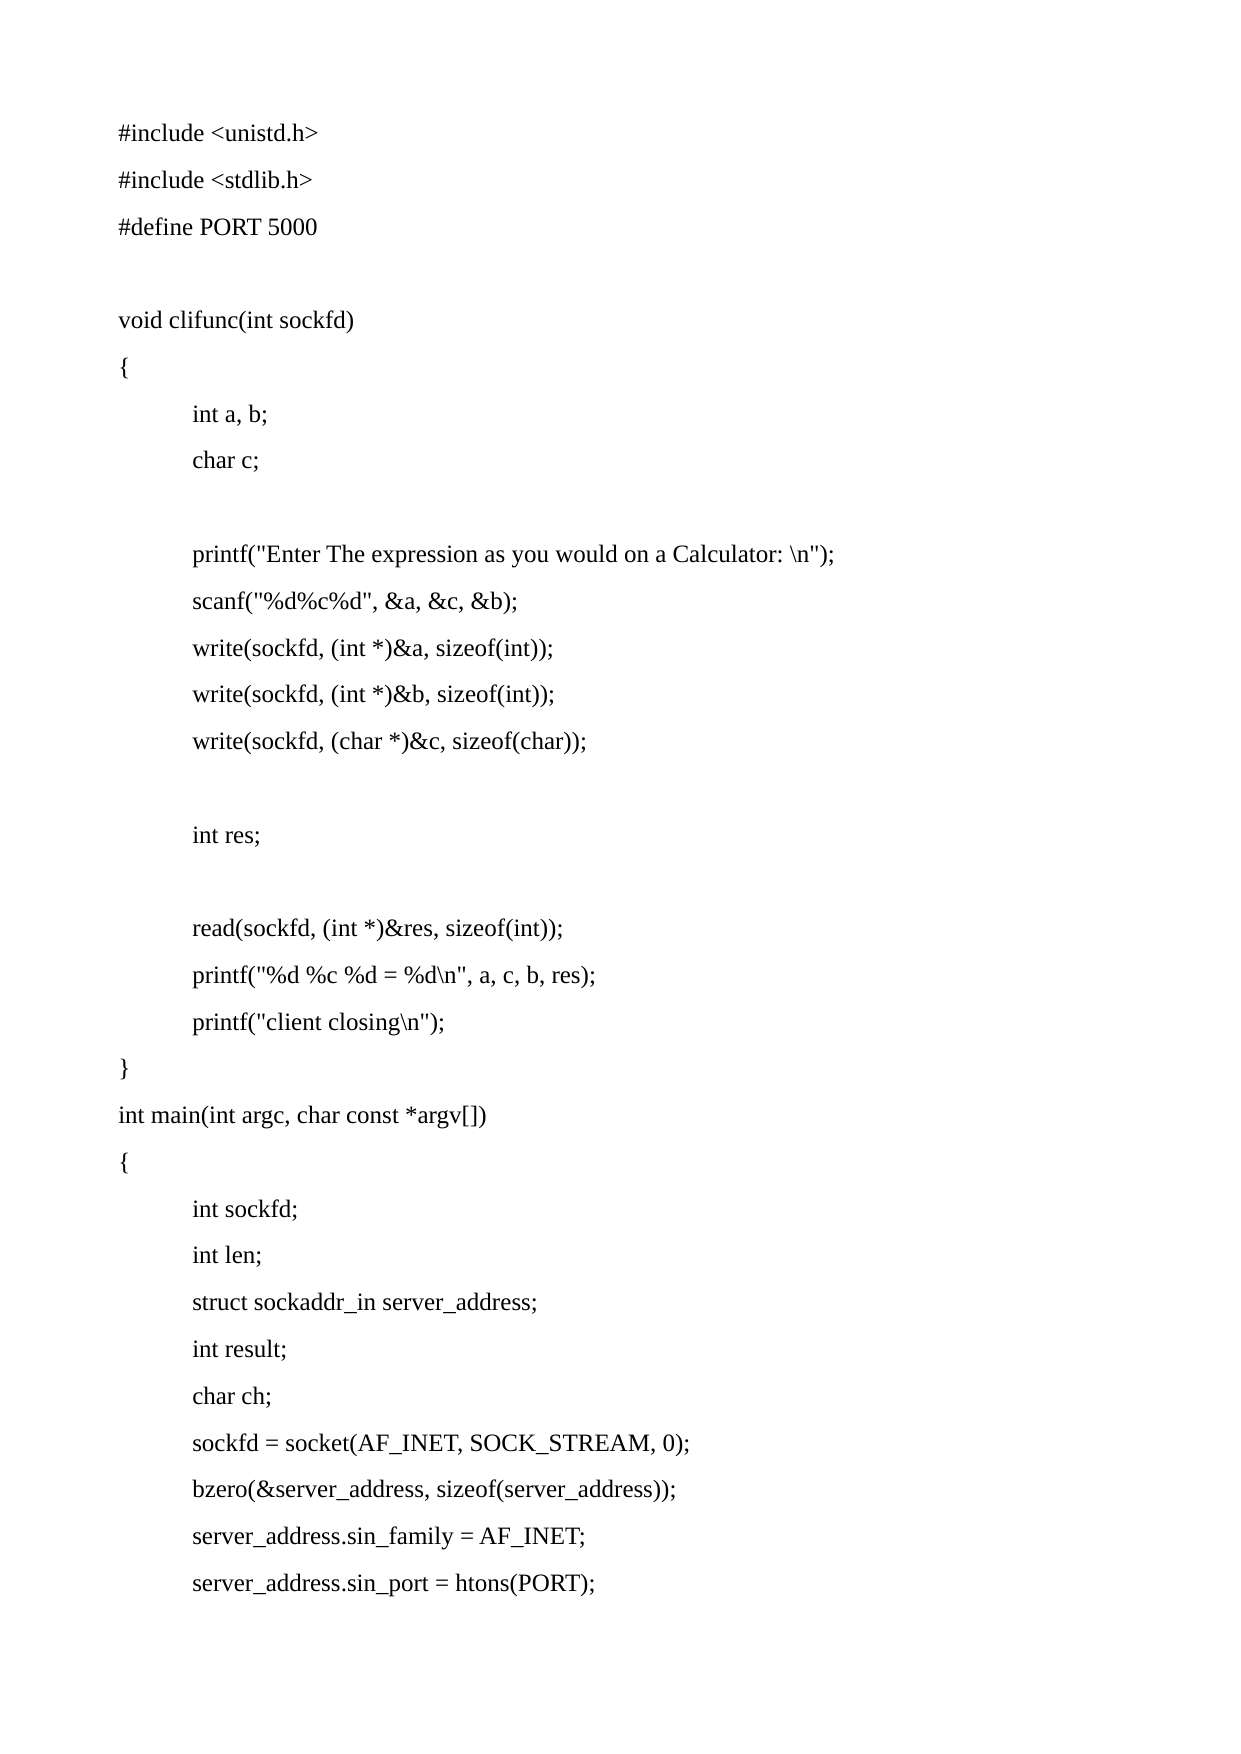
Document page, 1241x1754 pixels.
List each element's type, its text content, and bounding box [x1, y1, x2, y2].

text int a, b; [118, 399, 1122, 427]
text scanf("%d%c%d", &a, &c, &b); [118, 586, 1122, 614]
text server_address.sin_port = htons(PORT); [118, 1568, 1122, 1597]
text #include <unistd.h> [118, 118, 1122, 147]
text server_address.sin_family = AF_INET; [118, 1521, 1122, 1550]
text int main(int argc, char const *argv[]) [118, 1100, 1122, 1129]
text } [118, 1053, 1122, 1082]
text #include <stdlib.h> [118, 165, 1122, 194]
text char c; [118, 446, 1122, 474]
text { [118, 1147, 1122, 1176]
text int result; [118, 1334, 1122, 1363]
text write(sockfd, (char *)&c, sizeof(char)); [118, 726, 1122, 755]
text int len; [118, 1241, 1122, 1269]
text char ch; [118, 1381, 1122, 1410]
text #define PORT 5000 [118, 212, 1122, 240]
text printf("%d %c %d = %d\n", a, c, b, res); [118, 960, 1122, 989]
text sockfd = socket(AF_INET, SOCK_STREAM, 0); [118, 1428, 1122, 1456]
text struct sockaddr_in server_address; [118, 1287, 1122, 1316]
text printf("client closing\n"); [118, 1007, 1122, 1036]
text read(sockfd, (int *)&res, sizeof(int)); [118, 913, 1122, 942]
text printf("Enter The expression as you would on a Calculator: \n"); [118, 539, 1122, 568]
text { [118, 352, 1122, 381]
text write(sockfd, (int *)&a, sizeof(int)); [118, 633, 1122, 661]
text write(sockfd, (int *)&b, sizeof(int)); [118, 679, 1122, 708]
text void clifunc(int sockfd) [118, 305, 1122, 334]
text int sockfd; [118, 1194, 1122, 1223]
text bzero(&server_address, sizeof(server_address)); [118, 1474, 1122, 1503]
text int res; [118, 820, 1122, 848]
